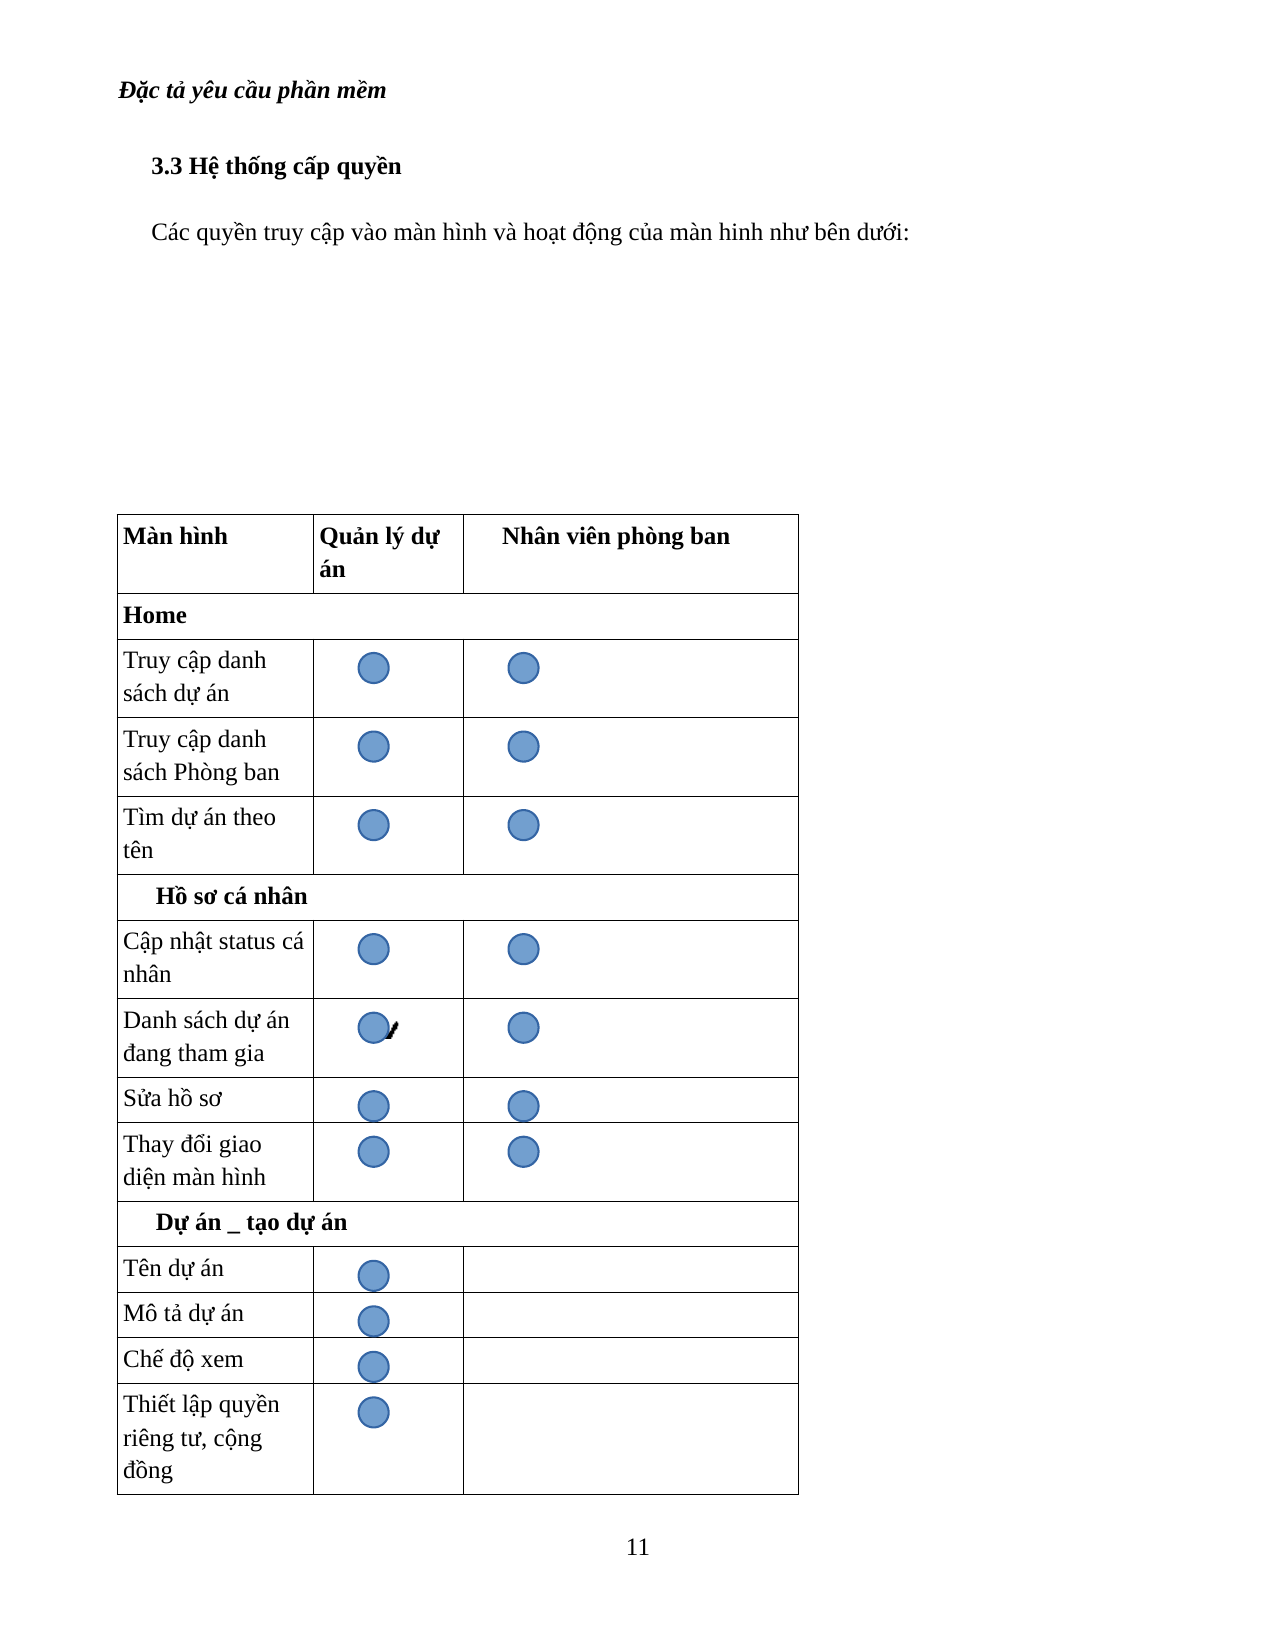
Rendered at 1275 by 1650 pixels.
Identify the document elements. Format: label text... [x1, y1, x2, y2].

table_cell [464, 797, 798, 874]
table_cell [314, 1078, 463, 1122]
table_cell [314, 1338, 463, 1383]
table_cell Truy cập danh sách dự án [118, 640, 313, 717]
table_cell Dự án _ tạo dự án [118, 1202, 798, 1246]
table_cell [464, 1247, 798, 1292]
table_cell Cập nhật status cá nhân [118, 921, 313, 998]
table_cell Thay đổi giao diện màn hình [118, 1123, 313, 1201]
table_cell [314, 797, 463, 874]
table_cell [464, 1384, 798, 1494]
table_cell Tìm dự án theo tên [118, 797, 313, 874]
table_cell [314, 1247, 463, 1292]
table_cell [464, 1123, 798, 1201]
table_cell Truy cập danh sách Phòng ban [118, 718, 313, 796]
table_cell [464, 1338, 798, 1383]
table_cell Hồ sơ cá nhân [118, 875, 798, 919]
text 3.3 Hệ thống cấp quyền [118, 151, 1157, 180]
table_cell [464, 1078, 798, 1122]
table_cell Mô tả dự án [118, 1293, 313, 1337]
table_cell [464, 718, 798, 796]
table_cell [464, 999, 798, 1077]
table_cell [464, 640, 798, 717]
text Các quyền truy cập vào màn hình và hoạt động của màn hinh như bên dưới: [118, 217, 1157, 246]
table_cell [314, 1123, 463, 1201]
table_cell [314, 718, 463, 796]
table_header Quản lý dự án [314, 515, 463, 593]
table_cell Thiết lập quyền riêng tư, cộng đồng [118, 1384, 313, 1494]
table_cell [314, 921, 463, 998]
table_cell Home [118, 594, 798, 638]
table_header Nhân viên phòng ban [464, 515, 798, 593]
table_cell [314, 1293, 463, 1337]
table_cell Sửa hồ sơ [118, 1078, 313, 1122]
table_cell [314, 999, 463, 1077]
table_cell [314, 640, 463, 717]
table_cell Chế độ xem [118, 1338, 313, 1383]
table_cell [464, 1293, 798, 1337]
table_cell Danh sách dự án đang tham gia [118, 999, 313, 1077]
table_header Màn hình [118, 515, 313, 593]
table_cell [314, 1384, 463, 1494]
table_cell [464, 921, 798, 998]
table_cell Tên dự án [118, 1247, 313, 1292]
